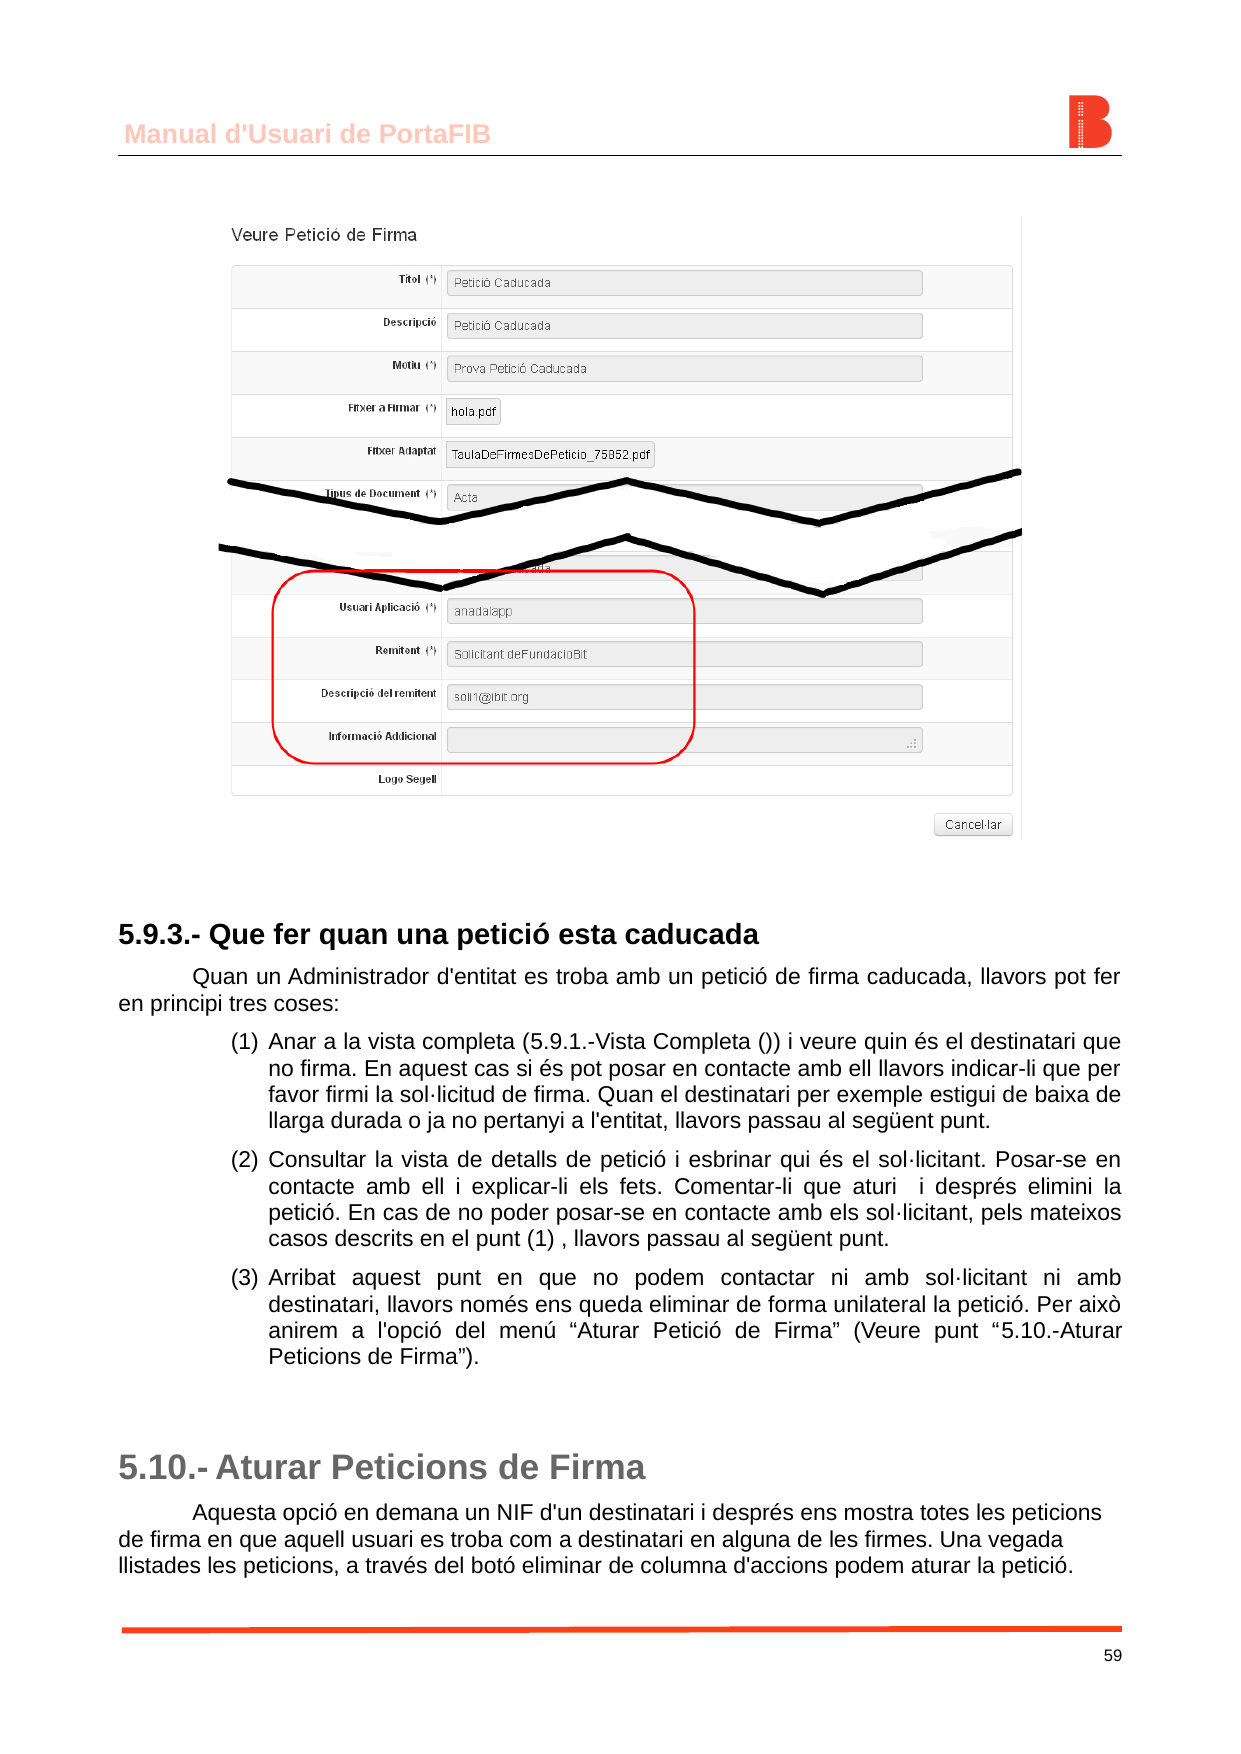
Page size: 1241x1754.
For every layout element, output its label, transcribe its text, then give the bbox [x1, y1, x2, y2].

list Consultar la vista de detalls de petició i esbrinar qui és el sol·licitant. Posar-se en contacte amb ell i explicar-li els fets. Comentar-li que aturi i després elimini la petició. En cas de no poder posar-se en contacte amb els sol·licitant, pels mateixos casos descrits en el punt (1) , llavors passau al següent punt. [231, 1146, 1122, 1252]
list Arribat aquest punt en que no podem contactar ni amb sol·licitant ni amb destinatari, llavors només ens queda eliminar de forma unilateral la petició. Per això anirem a l'opció del menú “Aturar Petició de Firma” (Veure punt “5.10.-Aturar Peticions de Firma”). [231, 1264, 1122, 1369]
picture [218, 215, 1022, 841]
text Quan un Administrador d'entitat es troba amb un petició de firma caducada, llavors pot fer en principi tres coses: [118, 963, 1122, 1016]
list Anar a la vista completa (5.9.1.-Vista Completa ()) i veure quin és el destinatari que no firma. En aquest cas si és pot posar en contacte amb ell llavors indicar-li que per favor firmi la sol·licitud de firma. Quan el destinatari per exemple estigui de baixa de llarga durada o ja no pertanyi a l'entitat, llavors passau al següent punt. [231, 1028, 1122, 1134]
subtitle Que fer quan una petició esta caducada [118, 917, 1122, 951]
text Aquesta opció en demana un NIF d'un destinatari i després ens mostra totes les peticions de firma en que aquell usuari es troba com a destinatari en alguna de les firmes. Una vegada llistades les peticions, a través del botó eliminar de columna d'accions podem aturar la petició. [118, 1499, 1122, 1578]
subtitle Aturar Peticions de Firma [118, 1446, 1122, 1487]
picture [1063, 94, 1117, 150]
